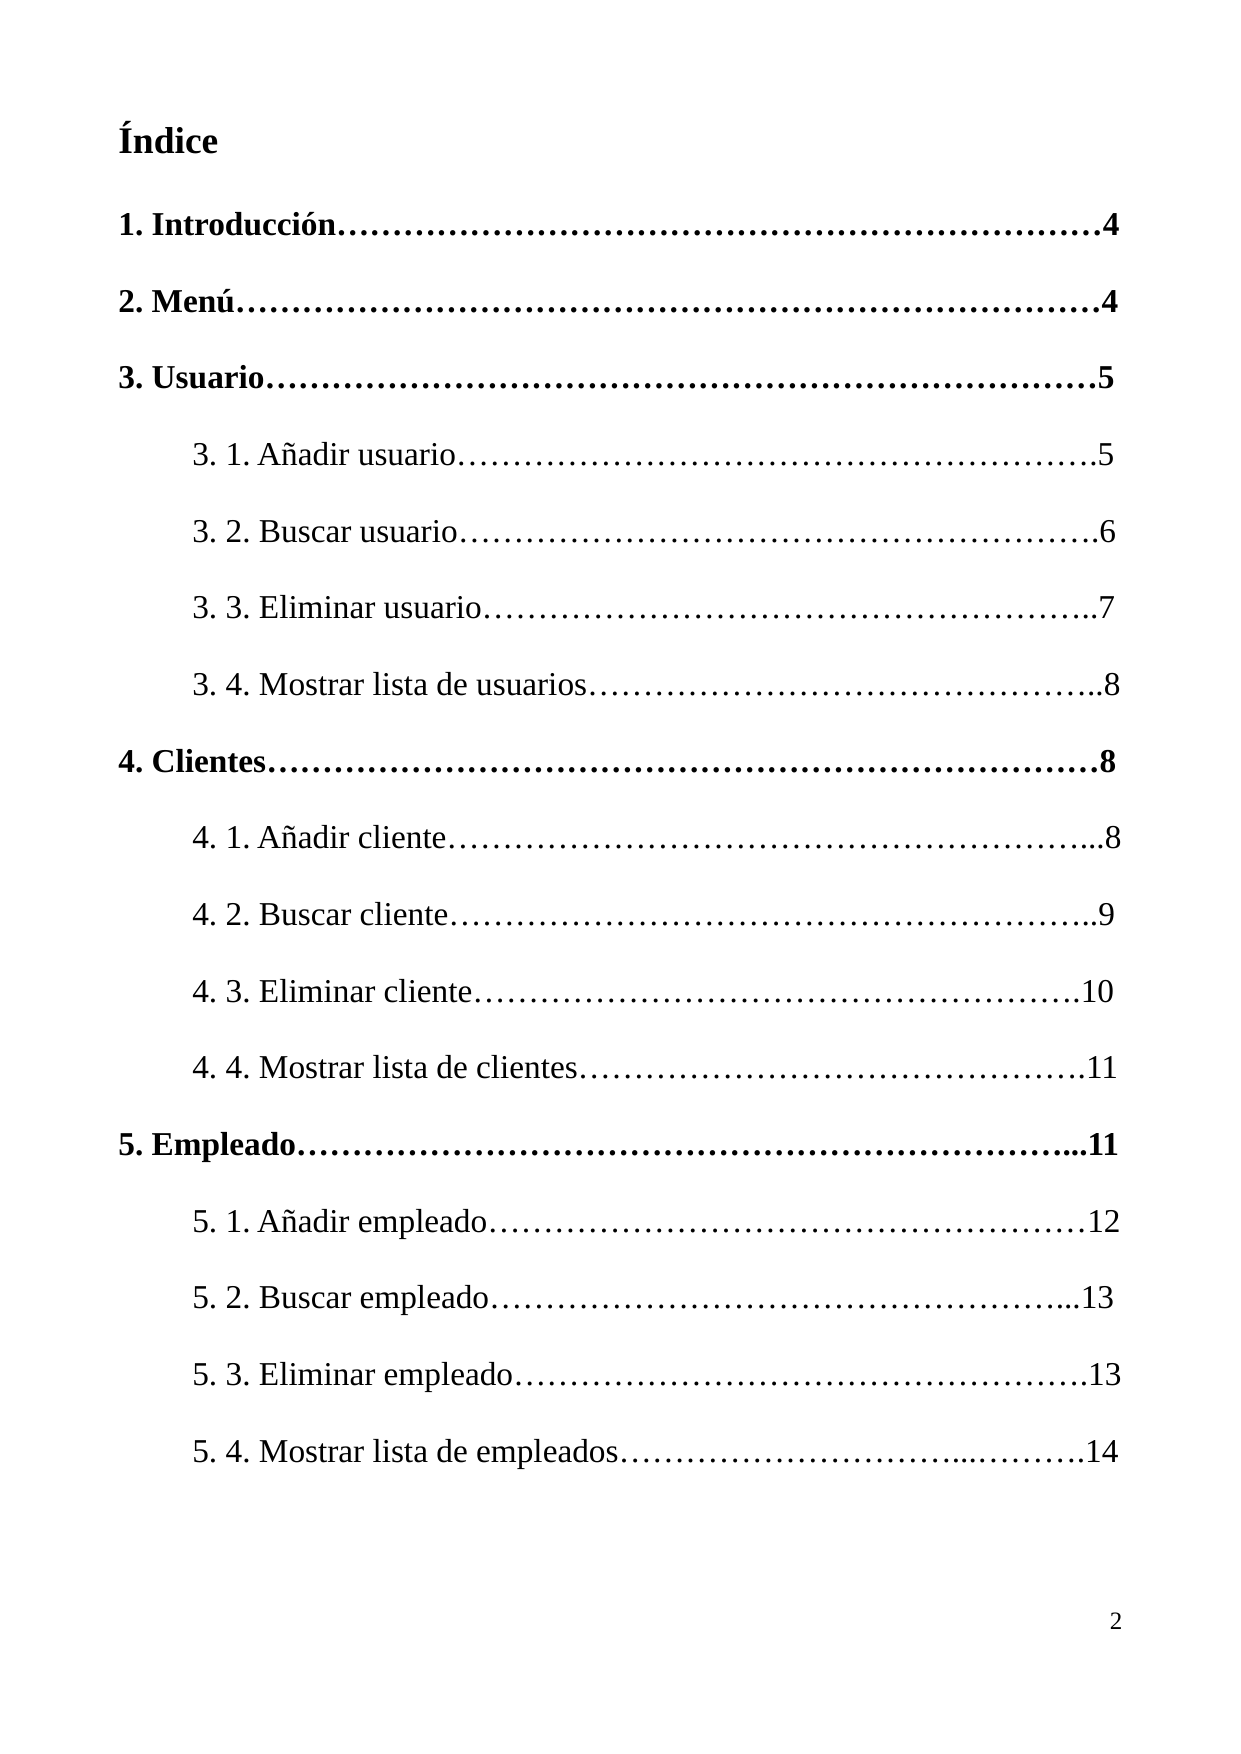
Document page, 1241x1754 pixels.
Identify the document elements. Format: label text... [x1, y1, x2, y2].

text 3. 2. Buscar usuario………………………………………………….6 [118, 511, 1122, 549]
text 3. 3. Eliminar usuario………………………………………………..7 [118, 588, 1122, 626]
text 5. 4. Mostrar lista de empleados…………………………...……….14 [118, 1431, 1122, 1469]
text 1. Introducción……………………………………………………………4 [118, 204, 1122, 243]
text 4. 1. Añadir cliente…………………………………………………...8 [118, 818, 1122, 856]
text 3. 4. Mostrar lista de usuarios………………………………………..8 [118, 664, 1122, 703]
text 4. 4. Mostrar lista de clientes……………………………………….11 [118, 1048, 1122, 1086]
text 2. Menú……………………………………………………………………4 [118, 281, 1122, 319]
text 3. 1. Añadir usuario………………………………………………….5 [118, 434, 1122, 473]
text 4. 3. Eliminar cliente……………………………………………….10 [118, 971, 1122, 1009]
text 5. 2. Buscar empleado……………………………………………...13 [118, 1278, 1122, 1316]
text 5. 3. Eliminar empleado…………………………………………….13 [118, 1354, 1122, 1393]
text Índice [118, 118, 1122, 161]
text 3. Usuario…………………………………………………………………5 [118, 358, 1122, 396]
text 4. 2. Buscar cliente…………………………………………………..9 [118, 894, 1122, 933]
text 5. Empleado……………………………………………………………...11 [118, 1124, 1122, 1163]
text 4. Clientes…………………………………………………………………8 [118, 741, 1122, 779]
text 5. 1. Añadir empleado………………………………………………12 [118, 1201, 1122, 1239]
